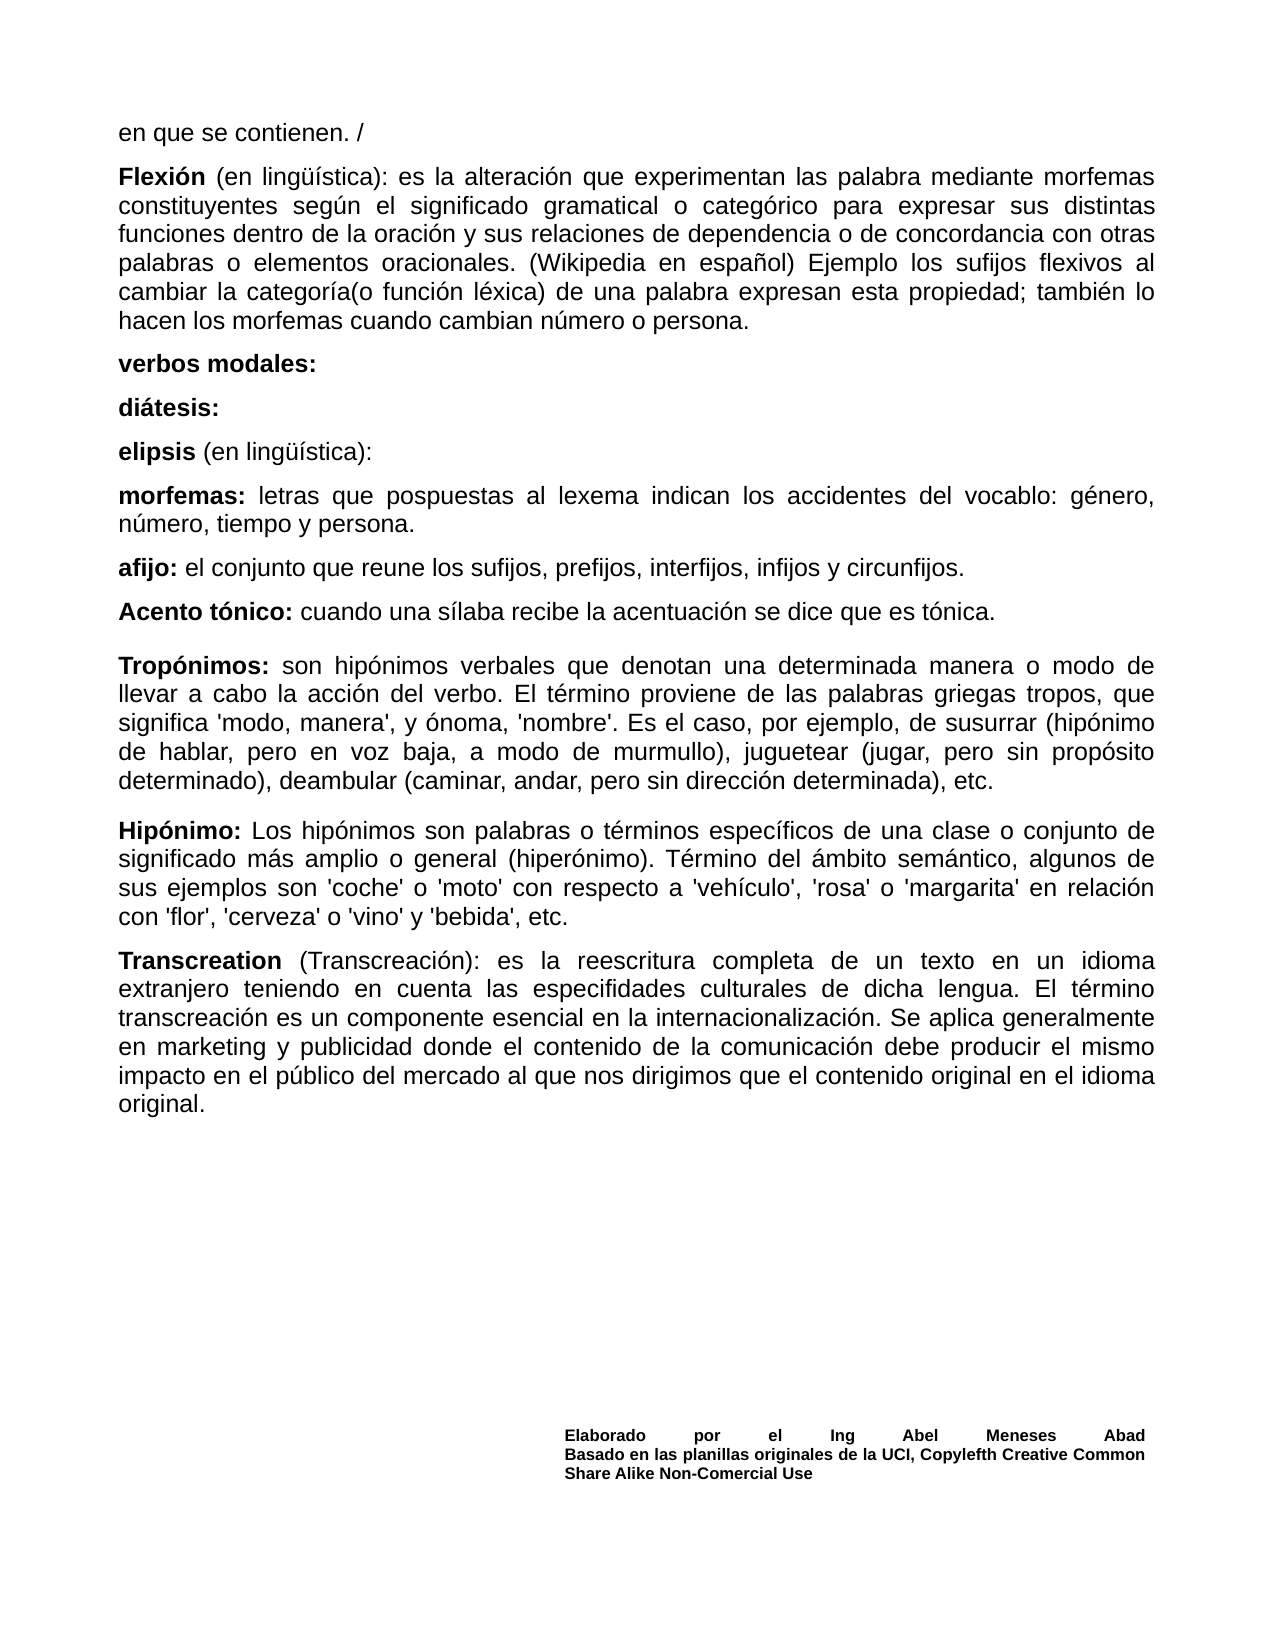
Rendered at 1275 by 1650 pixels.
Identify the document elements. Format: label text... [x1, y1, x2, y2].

text verbos modales: [118, 349, 1157, 378]
text Hipónimo: Los hipónimos son palabras o términos específicos de una clase o conjunto de significado más amplio o general (hiperónimo). Término del ámbito semántico, algunos de sus ejemplos son 'coche' o 'moto' con respecto a 'vehículo', 'rosa' o 'margarita' en relación con 'flor', 'cerveza' o 'vino' y 'bebida', etc. [118, 816, 1157, 931]
text elipsis (en lingüística): [118, 437, 1157, 466]
text diátesis: [118, 393, 1157, 422]
subtitle Tropónimos: son hipónimos verbales que denotan una determinada manera o modo de llevar a cabo la acción del verbo. El término proviene de las palabras griegas tropos, que significa 'modo, manera', y ónoma, 'nombre'. Es el caso, por ejemplo, de susurrar (hipónimo de hablar, pero en voz baja, a modo de murmullo), juguetear (jugar, pero sin propósito determinado), deambular (caminar, andar, pero sin dirección determinada), etc. [118, 651, 1157, 794]
text Transcreation (Transcreación): es la reescritura completa de un texto en un idioma extranjero teniendo en cuenta las especifidades culturales de dicha lengua. El término transcreación es un componente esencial en la internacionalización. Se aplica generalmente en marketing y publicidad donde el contenido de la comunicación debe producir el mismo impacto en el público del mercado al que nos dirigimos que el contenido original en el idioma original. [118, 946, 1157, 1118]
text morfemas: letras que pospuestas al lexema indican los accidentes del vocablo: género, número, tiempo y persona. [118, 481, 1157, 538]
text en que se contienen. / [118, 118, 1157, 147]
text Acento tónico: cuando una sílaba recibe la acentuación se dice que es tónica. [118, 597, 1157, 626]
text afijo: el conjunto que reune los sufijos, prefijos, interfijos, infijos y circunfijos. [118, 553, 1157, 582]
text Flexión (en lingüística): es la alteración que experimentan las palabra mediante morfemas constituyentes según el significado gramatical o categórico para expresar sus distintas funciones dentro de la oración y sus relaciones de dependencia o de concordancia con otras palabras o elementos oracionales. (Wikipedia en español) Ejemplo los sufijos flexivos al cambiar la categoría(o función léxica) de una palabra expresan esta propiedad; también lo hacen los morfemas cuando cambian número o persona. [118, 162, 1157, 334]
